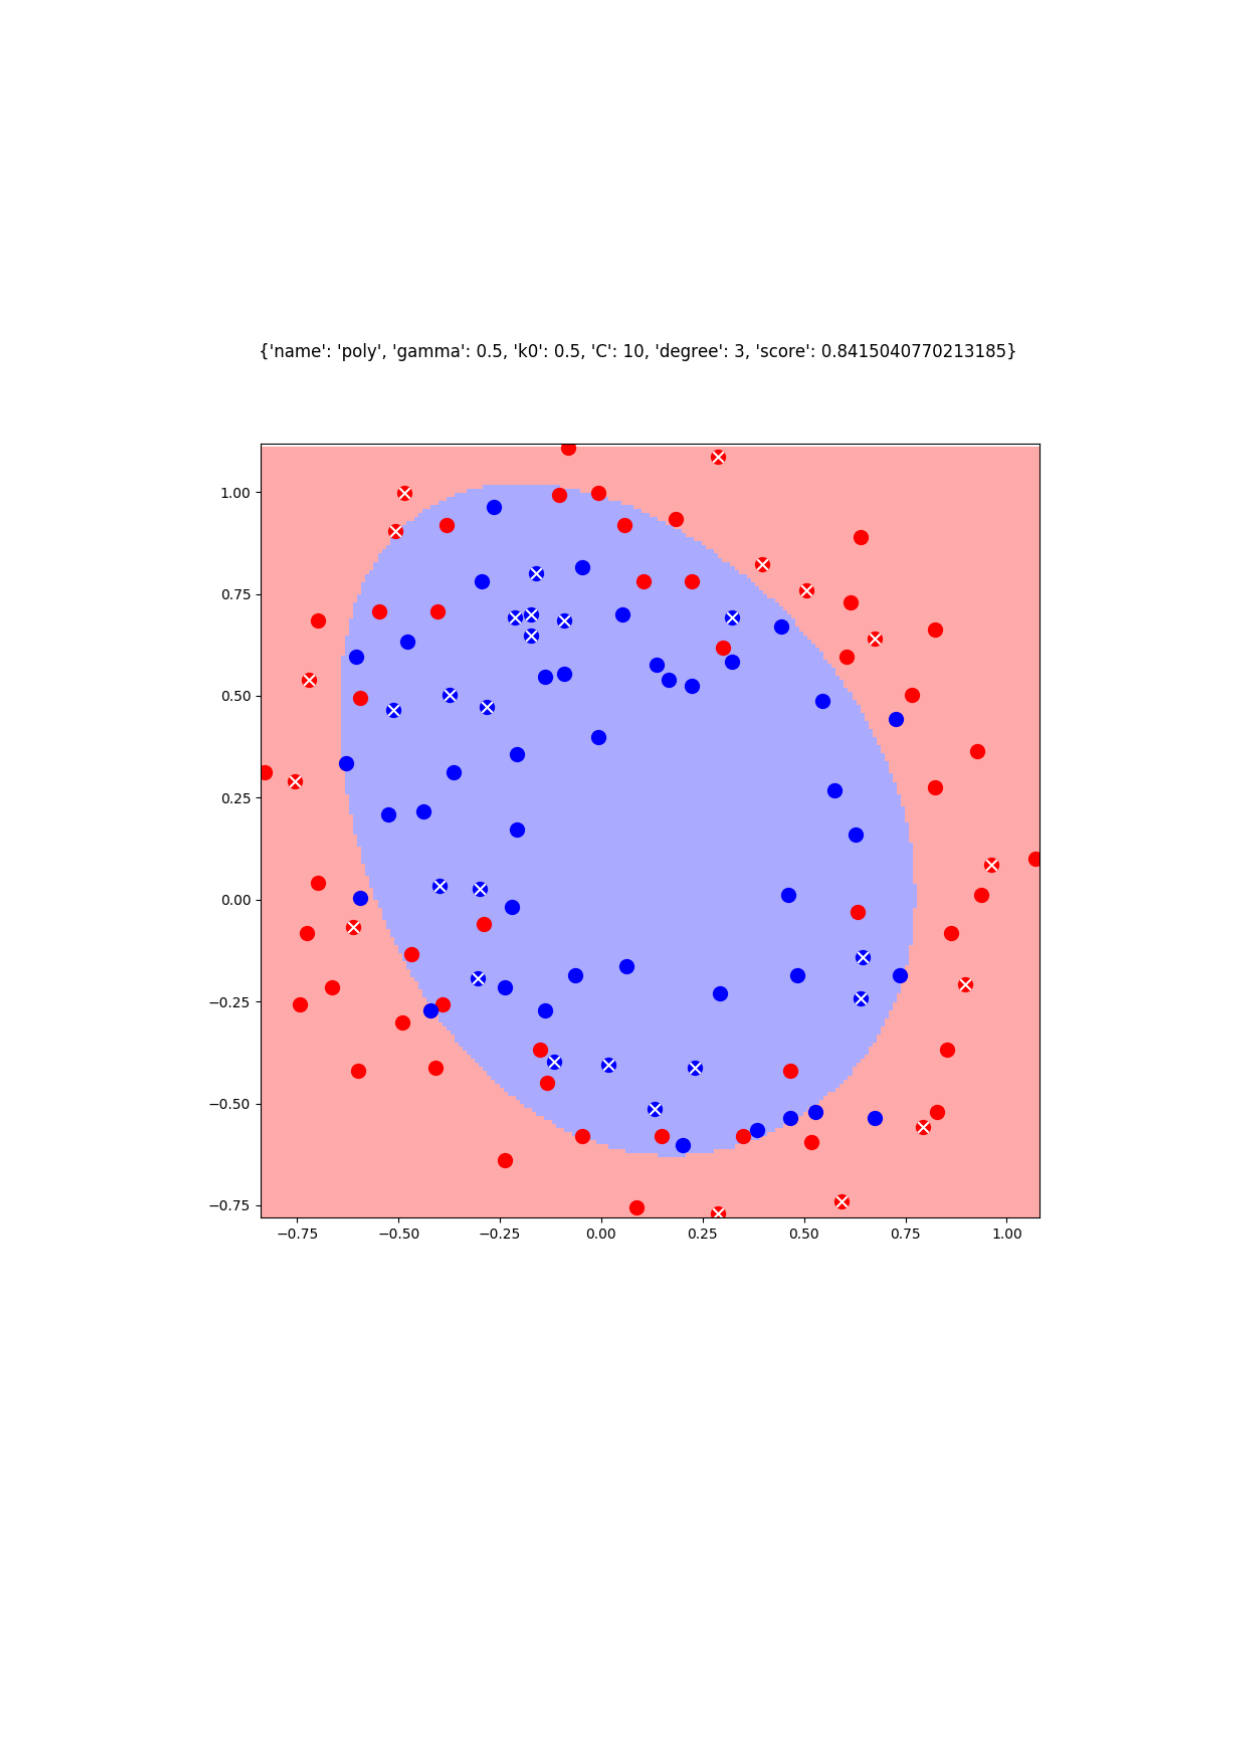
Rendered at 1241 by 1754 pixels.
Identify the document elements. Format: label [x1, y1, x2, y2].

picture [135, 323, 1140, 1328]
